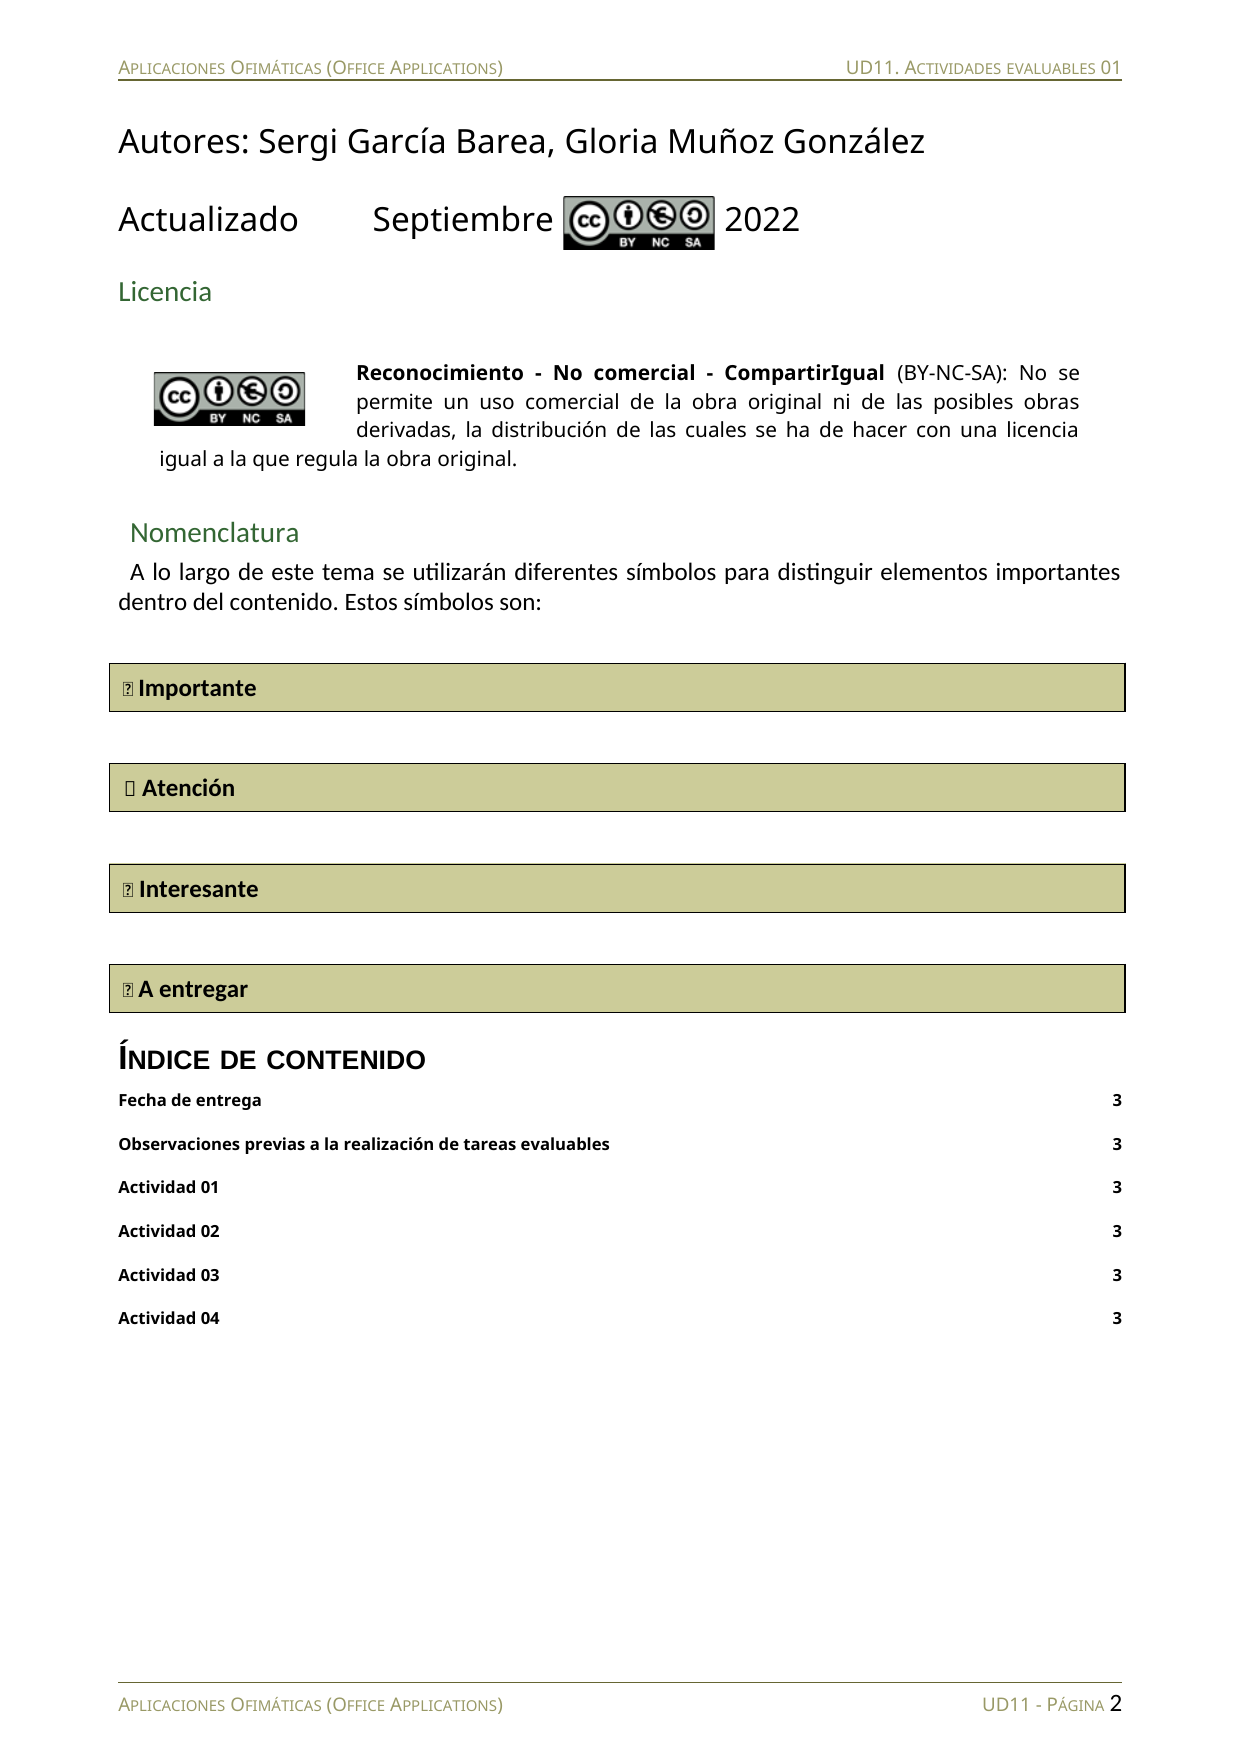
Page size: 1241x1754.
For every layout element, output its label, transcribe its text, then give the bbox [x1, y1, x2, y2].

text Reconocimiento - No comercial - CompartirIgual (BY-NC-SA): No se permite un uso comercial de la obra original ni de las posibles obras derivadas, la distribución de las cuales se ha de hacer con una licencia igual a la que regula la obra original. [159, 358, 1080, 472]
picture [153, 372, 306, 426]
text Actividad 03 3 [118, 1263, 1122, 1286]
text Fecha de entrega 3 [118, 1089, 1122, 1112]
text Actividad 02 3 [118, 1220, 1122, 1242]
text Actividad 01 3 [118, 1176, 1122, 1199]
text 📕 A entregar [110, 965, 1124, 1012]
text ❕ Atención [110, 764, 1124, 811]
text 📖 Importante [110, 664, 1124, 711]
text Actualizado Septiembre [118, 196, 563, 241]
text Nomenclatura [118, 514, 1122, 549]
text A lo largo de este tema se utilizarán diferentes símbolos para distinguir elementos importantes dentro del contenido. Estos símbolos son: [118, 556, 1122, 617]
text Observaciones previas a la realización de tareas evaluables 3 [118, 1133, 1122, 1155]
text Índice de contenido [118, 1038, 1122, 1077]
text 💬 Interesante [110, 865, 1124, 912]
text Licencia [118, 273, 1122, 309]
text Autores: Sergi García Barea, Gloria Muñoz González [118, 118, 1122, 163]
picture [563, 196, 715, 250]
text 2022 [715, 196, 1122, 241]
text Actividad 04 3 [118, 1307, 1122, 1329]
